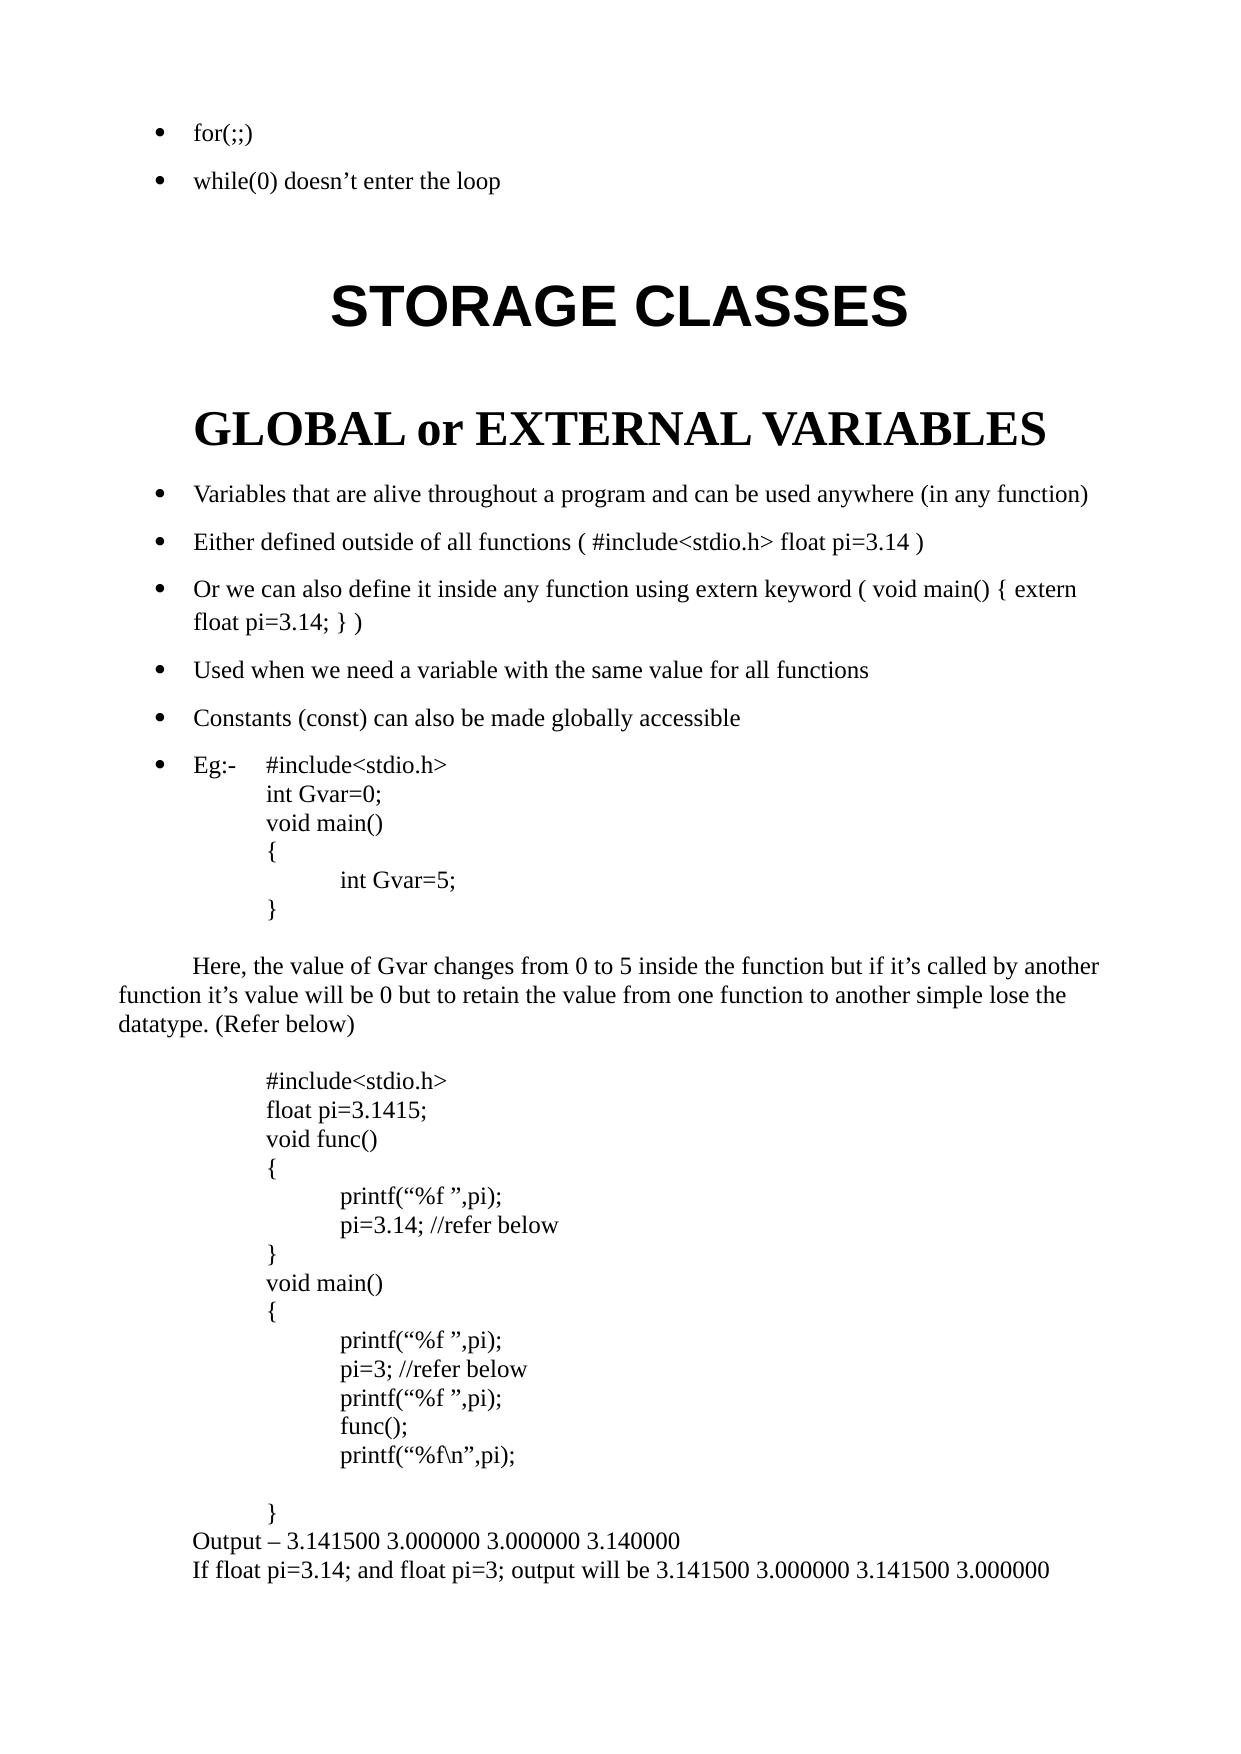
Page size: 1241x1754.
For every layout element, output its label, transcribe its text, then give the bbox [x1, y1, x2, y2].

text func(); [118, 1411, 1122, 1440]
text pi=3.14; //refer below [118, 1210, 1122, 1239]
text void main() [118, 808, 1122, 836]
text { [118, 836, 1122, 865]
text int Gvar=0; [118, 779, 1122, 808]
text } [118, 1498, 1122, 1526]
text Here, the value of Gvar changes from 0 to 5 inside the function but if it’s called by another function it’s value will be 0 but to retain the value from one function to another simple lose the datatype. (Refer below) [118, 951, 1122, 1038]
text { [118, 1296, 1122, 1325]
list for(;;) [156, 118, 1122, 147]
text { [118, 1153, 1122, 1181]
text void func() [118, 1124, 1122, 1153]
text float pi=3.1415; [118, 1095, 1122, 1124]
list while(0) doesn’t enter the loop [156, 166, 1122, 194]
list Used when we need a variable with the same value for all functions [156, 655, 1122, 684]
text } [118, 894, 1122, 923]
text GLOBAL or EXTERNAL VARIABLES [118, 398, 1122, 456]
text void main() [118, 1268, 1122, 1296]
title STORAGE CLASSES [118, 271, 1122, 338]
text } [118, 1239, 1122, 1268]
text #include<stdio.h> [118, 1066, 1122, 1095]
list Constants (const) can also be made globally accessible [156, 703, 1122, 731]
list Either defined outside of all functions ( #include<stdio.h> float pi=3.14 ) [156, 527, 1122, 556]
list Or we can also define it inside any function using extern keyword ( void main() { extern float pi=3.14; } ) [156, 574, 1122, 636]
text printf(“%f ”,pi); [118, 1181, 1122, 1210]
text printf(“%f ”,pi); [118, 1325, 1122, 1354]
text printf(“%f\n”,pi); [118, 1440, 1122, 1469]
text printf(“%f ”,pi); [118, 1383, 1122, 1411]
text Output – 3.141500 3.000000 3.000000 3.140000 [118, 1526, 1122, 1555]
text int Gvar=5; [118, 865, 1122, 894]
list Eg:- #include<stdio.h> [156, 750, 1122, 779]
text pi=3; //refer below [118, 1354, 1122, 1383]
list Variables that are alive throughout a program and can be used anywhere (in any function) [156, 479, 1122, 508]
text If float pi=3.14; and float pi=3; output will be 3.141500 3.000000 3.141500 3.000000 [118, 1555, 1122, 1584]
